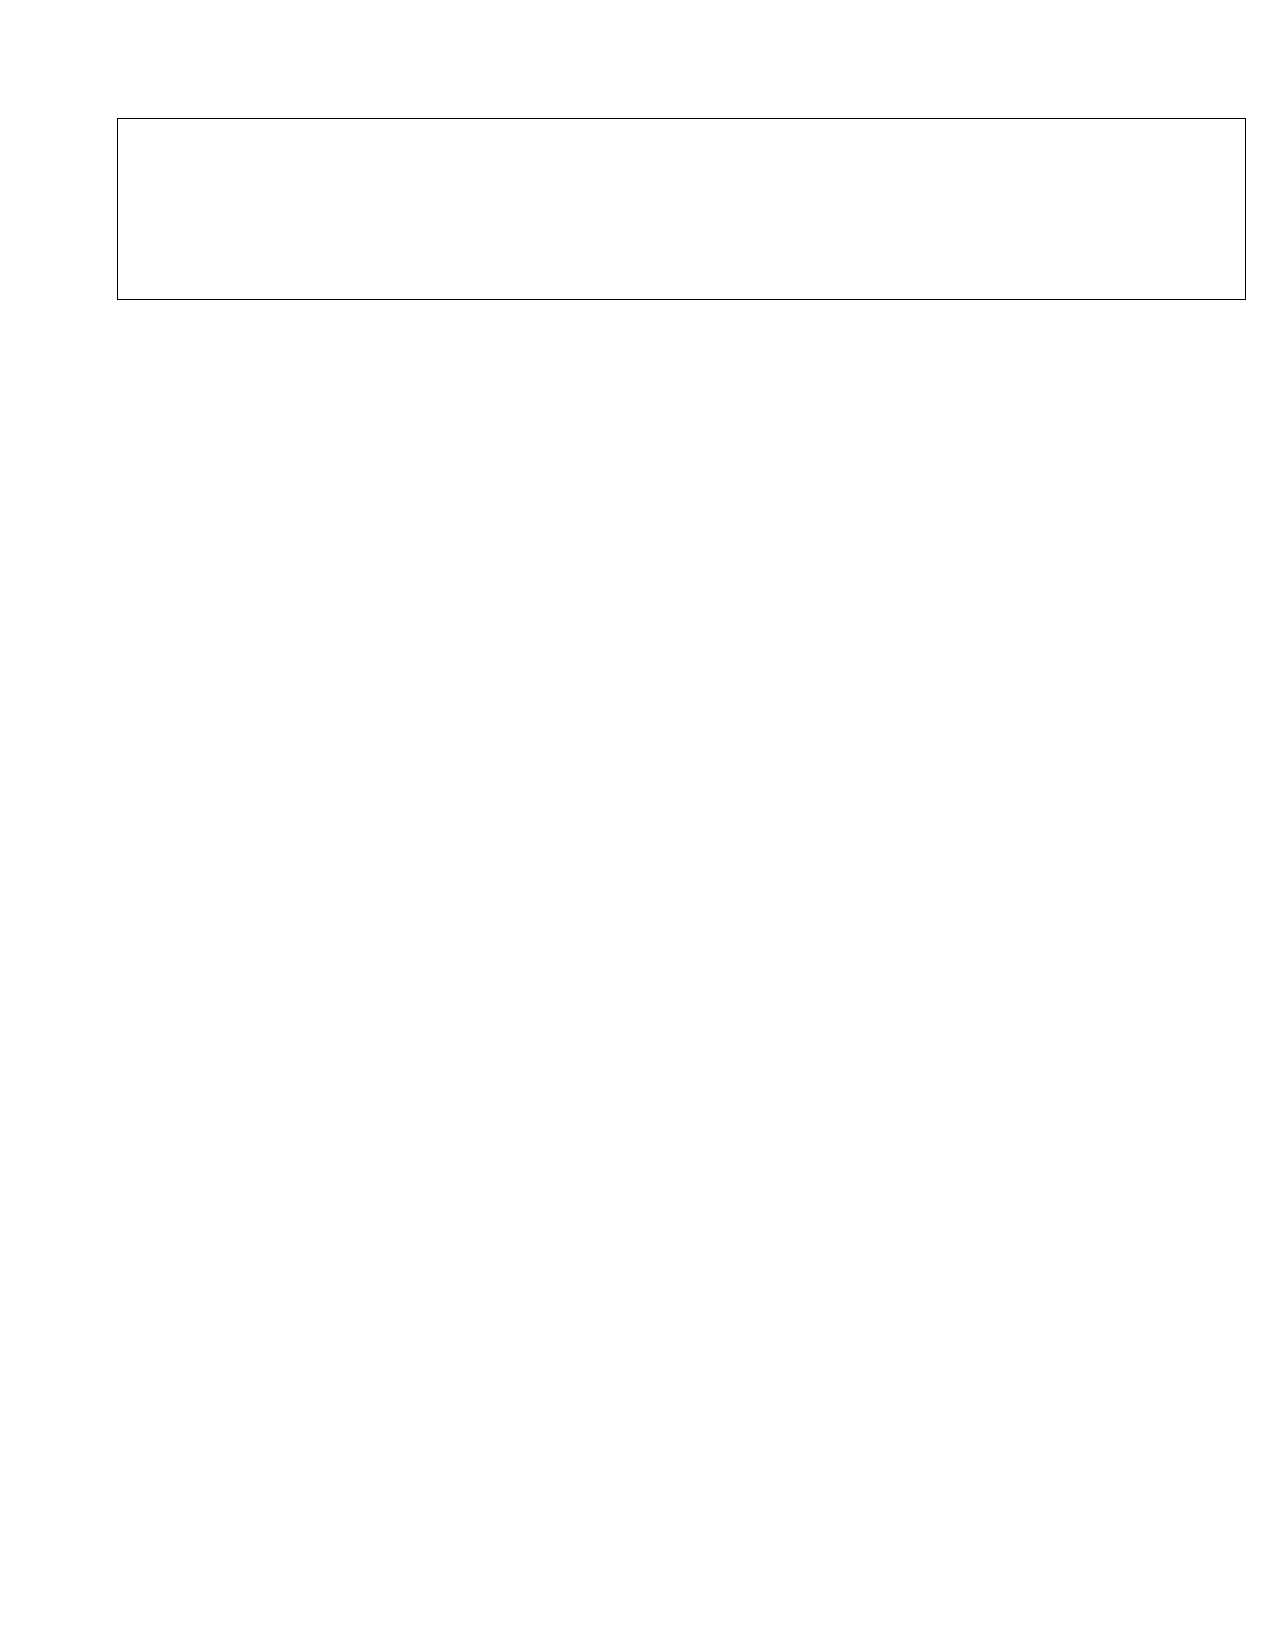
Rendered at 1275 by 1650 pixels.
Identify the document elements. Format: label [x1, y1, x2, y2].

table_cell [118, 119, 1245, 299]
